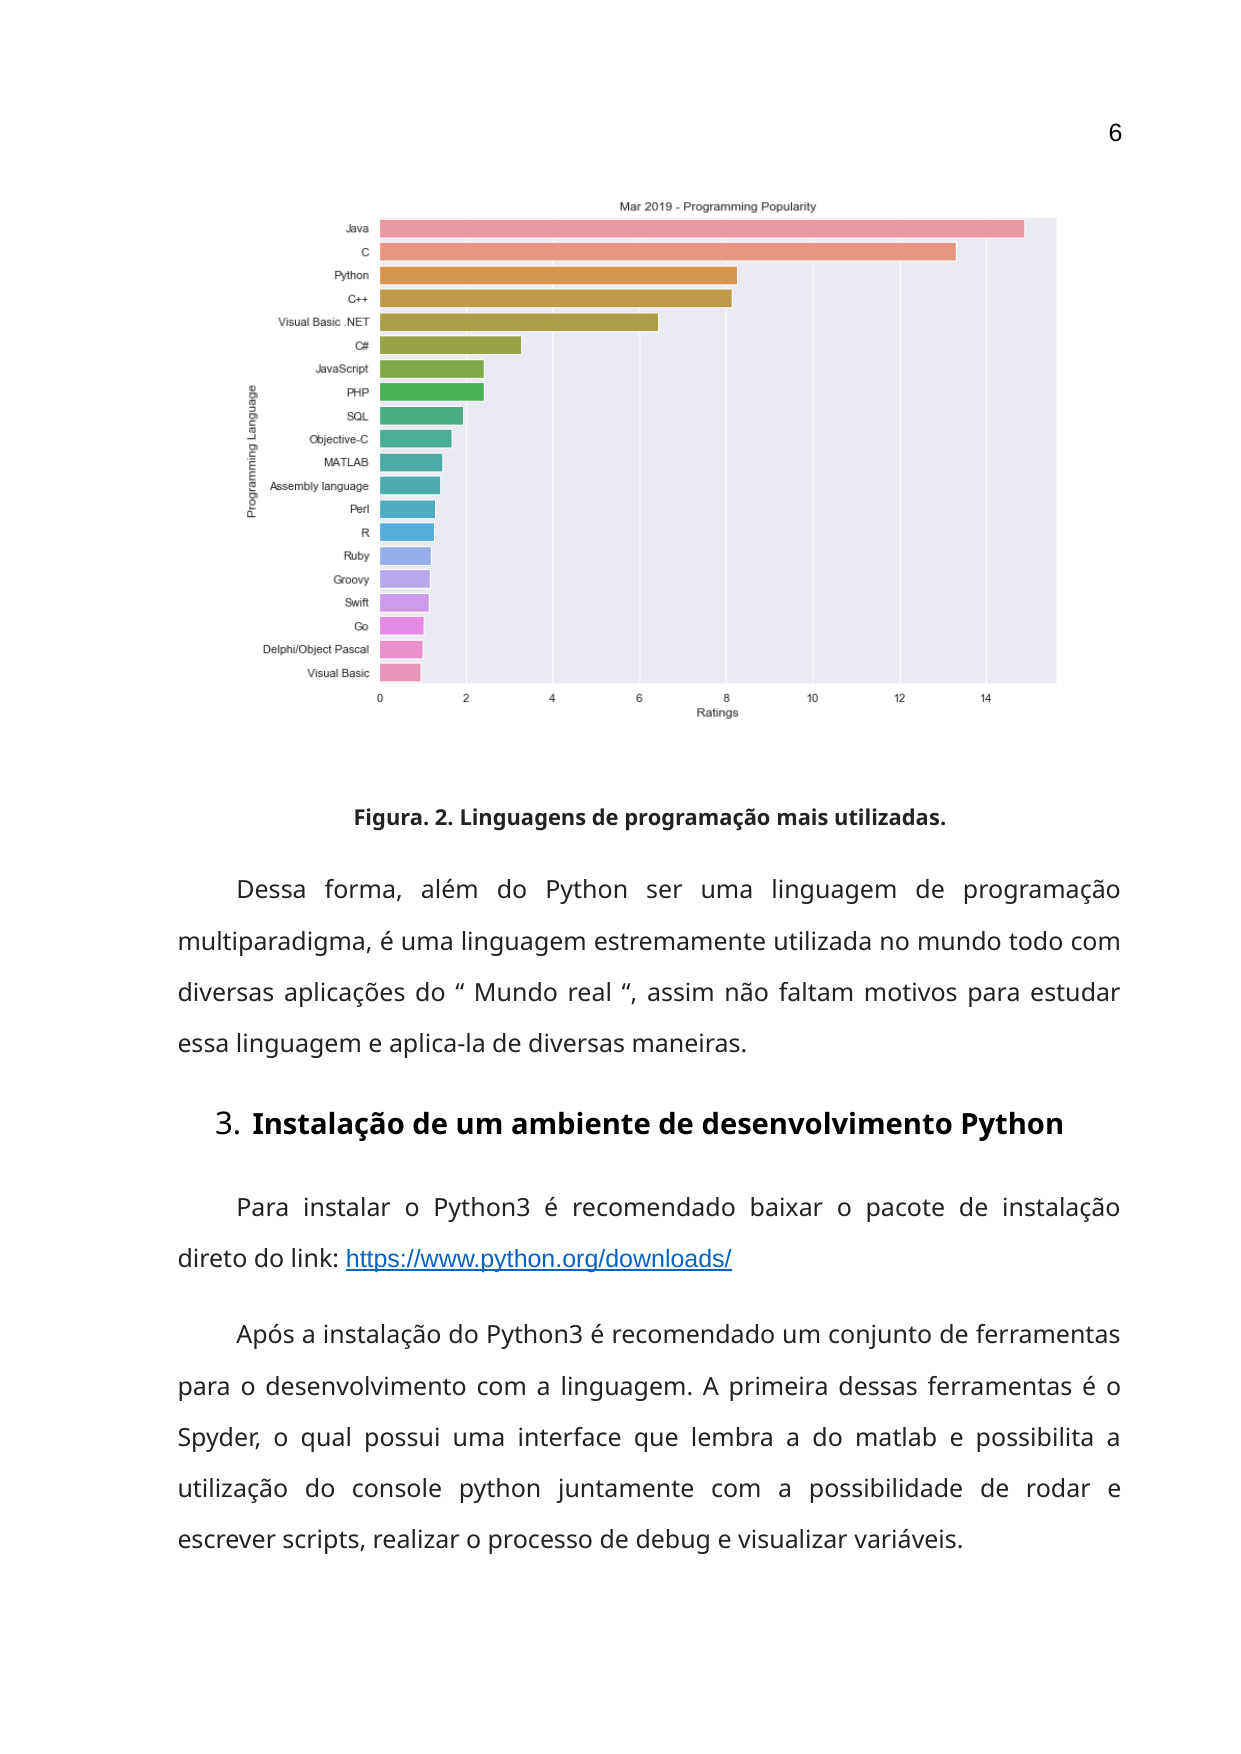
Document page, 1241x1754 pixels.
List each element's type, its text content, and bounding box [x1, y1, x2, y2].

text Após a instalação do Python3 é recomendado um conjunto de ferramentas para o desenvolvimento com a linguagem. A primeira dessas ferramentas é o Spyder, o qual possui uma interface que lembra a do matlab e possibilita a utilização do console python juntamente com a possibilidade de rodar e escrever scripts, realizar o processo de debug e visualizar variáveis. [177, 1317, 1122, 1555]
subtitle Instalação de um ambiente de desenvolvimento Python [215, 1101, 1122, 1144]
text Figura. 2. Linguagens de programação mais utilizadas. [177, 802, 1122, 832]
text Para instalar o Python3 é recomendado baixar o pacote de instalação direto do link: https://www.python.org/downloads/ [177, 1190, 1122, 1275]
text Dessa forma, além do Python ser uma linguagem de programação multiparadigma, é uma linguagem estremamente utilizada no mundo todo com diversas aplicações do “ Mundo real “, assim não faltam motivos para estudar essa linguagem e aplica-la de diversas maneiras. [177, 872, 1122, 1059]
picture [241, 195, 1070, 726]
